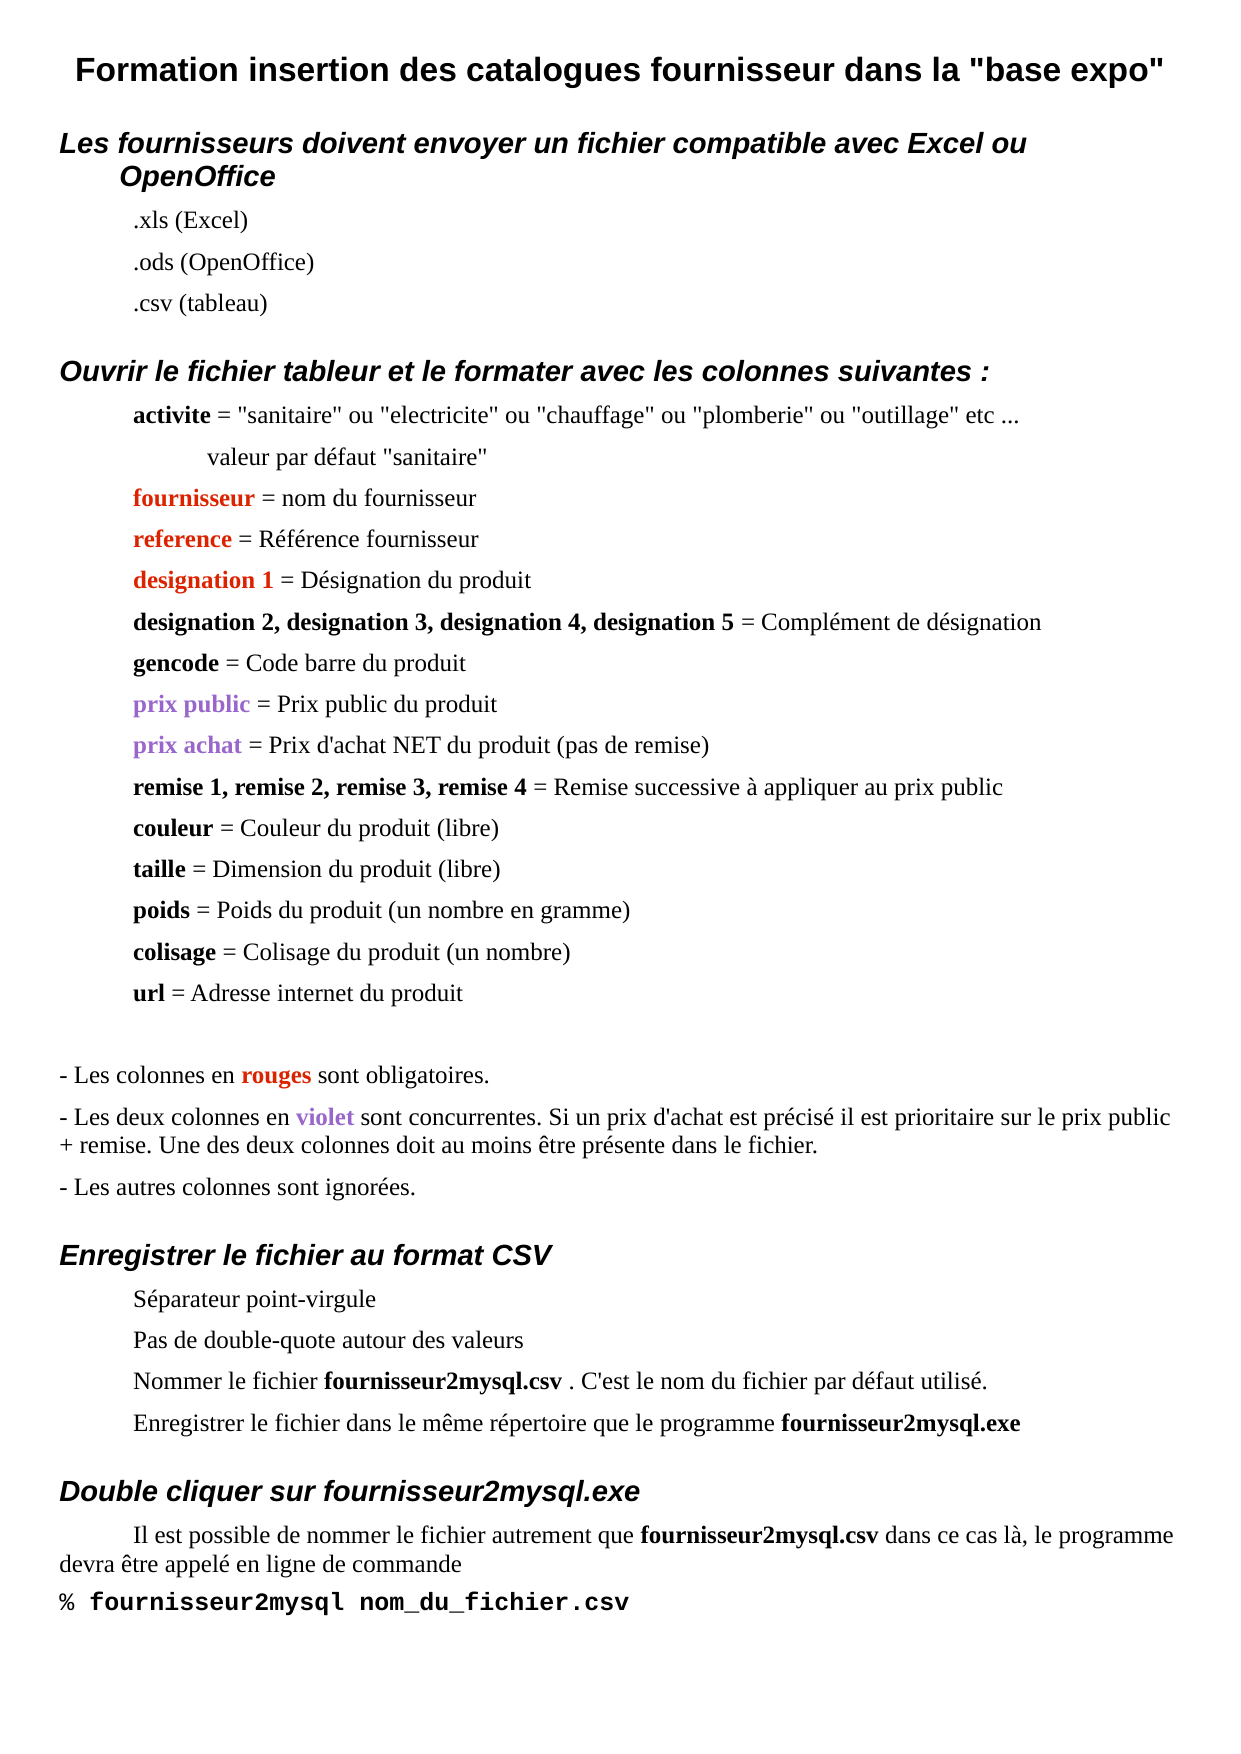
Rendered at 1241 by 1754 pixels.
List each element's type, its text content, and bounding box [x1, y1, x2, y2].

subtitle Les fournisseurs doivent envoyer un fichier compatible avec Excel ou OpenOffice [59, 126, 1181, 193]
text colisage = Colisage du produit (un nombre) [59, 937, 1181, 965]
text Il est possible de nommer le fichier autrement que fournisseur2mysql.csv dans ce cas là, le programme devra être appelé en ligne de commande [59, 1520, 1181, 1577]
text Pas de double-quote autour des valeurs [59, 1325, 1181, 1354]
text .ods (OpenOffice) [59, 247, 1181, 276]
text activite = "sanitaire" ou "electricite" ou "chauffage" ou "plomberie" ou "outillage" etc ... [59, 400, 1181, 429]
text .xls (Excel) [59, 206, 1181, 234]
text valeur par défaut "sanitaire" [59, 442, 1181, 470]
subtitle Formation insertion des catalogues fournisseur dans la "base expo" [59, 50, 1181, 88]
text % fournisseur2mysql nom_du_fichier.csv [59, 1590, 1181, 1618]
text designation 2, designation 3, designation 4, designation 5 = Complément de désignation [59, 607, 1181, 635]
text - Les deux colonnes en violet sont concurrentes. Si un prix d'achat est précisé il est prioritaire sur le prix public + remise. Une des deux colonnes doit au moins être présente dans le fichier. [59, 1102, 1181, 1159]
text couleur = Couleur du produit (libre) [59, 813, 1181, 842]
text remise 1, remise 2, remise 3, remise 4 = Remise successive à appliquer au prix public [59, 772, 1181, 800]
text taille = Dimension du produit (libre) [59, 854, 1181, 883]
text - Les colonnes en rouges sont obligatoires. [59, 1060, 1181, 1089]
text prix public = Prix public du produit [59, 689, 1181, 718]
text Séparateur point-virgule [59, 1284, 1181, 1313]
text reference = Référence fournisseur [59, 524, 1181, 553]
subtitle Ouvrir le fichier tableur et le formater avec les colonnes suivantes : [59, 354, 1181, 388]
text prix achat = Prix d'achat NET du produit (pas de remise) [59, 730, 1181, 759]
text .csv (tableau) [59, 288, 1181, 317]
text Nommer le fichier fournisseur2mysql.csv . C'est le nom du fichier par défaut utilisé. [59, 1366, 1181, 1395]
text poids = Poids du produit (un nombre en gramme) [59, 895, 1181, 924]
subtitle Double cliquer sur fournisseur2mysql.exe [59, 1474, 1181, 1507]
text gencode = Code barre du produit [59, 648, 1181, 677]
text fournisseur = nom du fournisseur [59, 483, 1181, 512]
text Enregistrer le fichier dans le même répertoire que le programme fournisseur2mysql.exe [59, 1408, 1181, 1436]
text designation 1 = Désignation du produit [59, 565, 1181, 594]
subtitle Enregistrer le fichier au format CSV [59, 1238, 1181, 1271]
text - Les autres colonnes sont ignorées. [59, 1172, 1181, 1200]
text url = Adresse internet du produit [59, 978, 1181, 1007]
